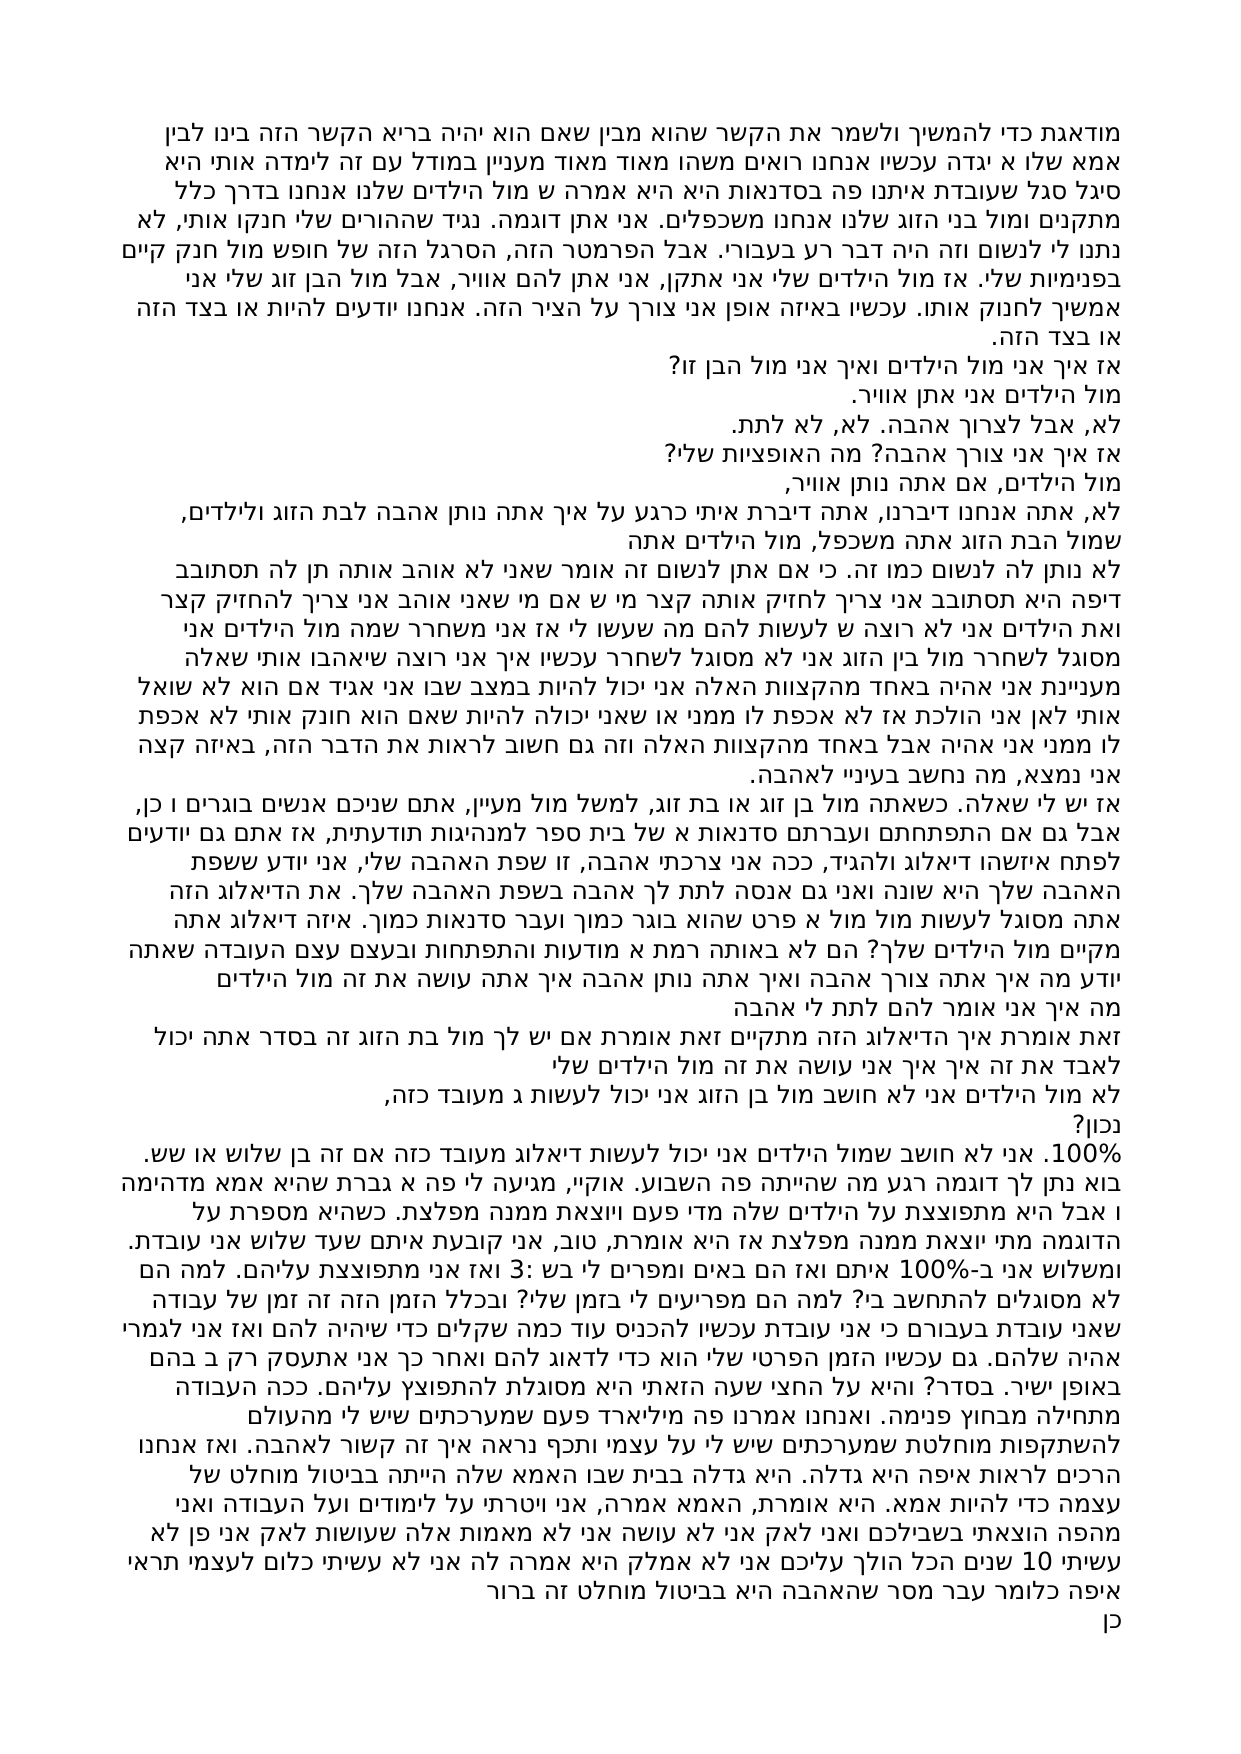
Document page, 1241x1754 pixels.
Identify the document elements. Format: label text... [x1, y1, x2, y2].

text אז איך אני מול הילדים ואיך אני מול הבן זו? [118, 351, 1122, 381]
text מודאגת כדי להמשיך ולשמר את הקשר שהוא מבין שאם הוא יהיה בריא הקשר הזה בינו לבין אמא שלו א יגדה עכשיו אנחנו רואים משהו מאוד מאוד מעניין במודל עם זה לימדה אותי היא סיגל סגל שעובדת איתנו פה בסדנאות היא היא אמרה ש מול הילדים שלנו אנחנו בדרך כלל מתקנים ומול בני הזוג שלנו אנחנו משכפלים. אני אתן דוגמה. נגיד שההורים שלי חנקו אותי, לא נתנו לי לנשום וזה היה דבר רע בעבורי. אבל הפרמטר הזה, הסרגל הזה של חופש מול חנק קיים בפנימיות שלי. אז מול הילדים שלי אני אתקן, אני אתן להם אוויר, אבל מול הבן זוג שלי אני אמשיך לחנוק אותו. עכשיו באיזה אופן אני צורך על הציר הזה. אנחנו יודעים להיות או בצד הזה או בצד הזה. [118, 118, 1122, 351]
text מול הילדים, אם אתה נותן אוויר, [118, 468, 1122, 497]
text זאת אומרת איך הדיאלוג הזה מתקיים זאת אומרת אם יש לך מול בת הזוג זה בסדר אתה יכול לאבד את זה איך איך אני עושה את זה מול הילדים שלי [118, 1022, 1122, 1081]
text אז יש לי שאלה. כשאתה מול בן זוג או בת זוג, למשל מול מעיין, אתם שניכם אנשים בוגרים ו כן, אבל גם אם התפתחתם ועברתם סדנאות א של בית ספר למנהיגות תודעתית, אז אתם גם יודעים לפתח איזשהו דיאלוג ולהגיד, ככה אני צרכתי אהבה, זו שפת האהבה שלי, אני יודע ששפת האהבה שלך היא שונה ואני גם אנסה לתת לך אהבה בשפת האהבה שלך. את הדיאלוג הזה אתה מסוגל לעשות מול מול א פרט שהוא בוגר כמוך ועבר סדנאות כמוך. איזה דיאלוג אתה מקיים מול הילדים שלך? הם לא באותה רמת א מודעות והתפתחות ובעצם עצם העובדה שאתה יודע מה איך אתה צורך אהבה ואיך אתה נותן אהבה איך אתה עושה את זה מול הילדים [118, 789, 1122, 993]
text לא, אבל לצרוך אהבה. לא, לא לתת. [118, 410, 1122, 439]
text לא מול הילדים אני לא חושב מול בן הזוג אני יכול לעשות ג מעובד כזה, [118, 1081, 1122, 1110]
text כן [118, 1606, 1122, 1635]
text 100%. אני לא חושב שמול הילדים אני יכול לעשות דיאלוג מעובד כזה אם זה בן שלוש או שש. בוא נתן לך דוגמה רגע מה שהייתה פה השבוע. אוקיי, מגיעה לי פה א גברת שהיא אמא מדהימה ו אבל היא מתפוצצת על הילדים שלה מדי פעם ויוצאת ממנה מפלצת. כשהיא מספרת על הדוגמה מתי יוצאת ממנה מפלצת אז היא אומרת, טוב, אני קובעת איתם שעד שלוש אני עובדת. ומשלוש אני ב-100% איתם ואז הם באים ומפרים לי בש :3 ואז אני מתפוצצת עליהם. למה הם לא מסוגלים להתחשב בי? למה הם מפריעים לי בזמן שלי? ובכלל הזמן הזה זה זמן של עבודה שאני עובדת בעבורם כי אני עובדת עכשיו להכניס עוד כמה שקלים כדי שיהיה להם ואז אני לגמרי אהיה שלהם. גם עכשיו הזמן הפרטי שלי הוא כדי לדאוג להם ואחר כך אני אתעסק רק ב בהם באופן ישיר. בסדר? והיא על החצי שעה הזאתי היא מסוגלת להתפוצץ עליהם. ככה העבודה מתחילה מבחוץ פנימה. ואנחנו אמרנו פה מיליארד פעם שמערכתים שיש לי מהעולם להשתקפות מוחלטת שמערכתים שיש לי על עצמי ותכף נראה איך זה קשור לאהבה. ואז אנחנו הרכים לראות איפה היא גדלה. היא גדלה בבית שבו האמא שלה הייתה בביטול מוחלט של עצמה כדי להיות אמא. היא אומרת, האמא אמרה, אני ויטרתי על לימודים ועל העבודה ואני מהפה הוצאתי בשבילכם ואני לאק אני לא עושה אני לא מאמות אלה שעושות לאק אני פן לא עשיתי 10 שנים הכל הולך עליכם אני לא אמלק היא אמרה לה אני לא עשיתי כלום לעצמי תראי איפה כלומר עבר מסר שהאהבה היא בביטול מוחלט זה ברור [118, 1139, 1122, 1606]
text מול הילדים אני אתן אוויר. [118, 381, 1122, 410]
text נכון? [118, 1110, 1122, 1139]
text אז איך אני צורך אהבה? מה האופציות שלי? [118, 439, 1122, 468]
text לא, אתה אנחנו דיברנו, אתה דיברת איתי כרגע על איך אתה נותן אהבה לבת הזוג ולילדים, שמול הבת הזוג אתה משכפל, מול הילדים אתה [118, 497, 1122, 556]
text לא נותן לה לנשום כמו זה. כי אם אתן לנשום זה אומר שאני לא אוהב אותה תן לה תסתובב דיפה היא תסתובב אני צריך לחזיק אותה קצר מי ש אם מי שאני אוהב אני צריך להחזיק קצר ואת הילדים אני לא רוצה ש לעשות להם מה שעשו לי אז אני משחרר שמה מול הילדים אני מסוגל לשחרר מול בין הזוג אני לא מסוגל לשחרר עכשיו איך אני רוצה שיאהבו אותי שאלה מעניינת אני אהיה באחד מהקצוות האלה אני יכול להיות במצב שבו אני אגיד אם הוא לא שואל אותי לאן אני הולכת אז לא אכפת לו ממני או שאני יכולה להיות שאם הוא חונק אותי לא אכפת לו ממני אני אהיה אבל באחד מהקצוות האלה וזה גם חשוב לראות את הדבר הזה, באיזה קצה אני נמצא, מה נחשב בעיניי לאהבה. [118, 556, 1122, 789]
text מה איך אני אומר להם לתת לי אהבה [118, 993, 1122, 1022]
